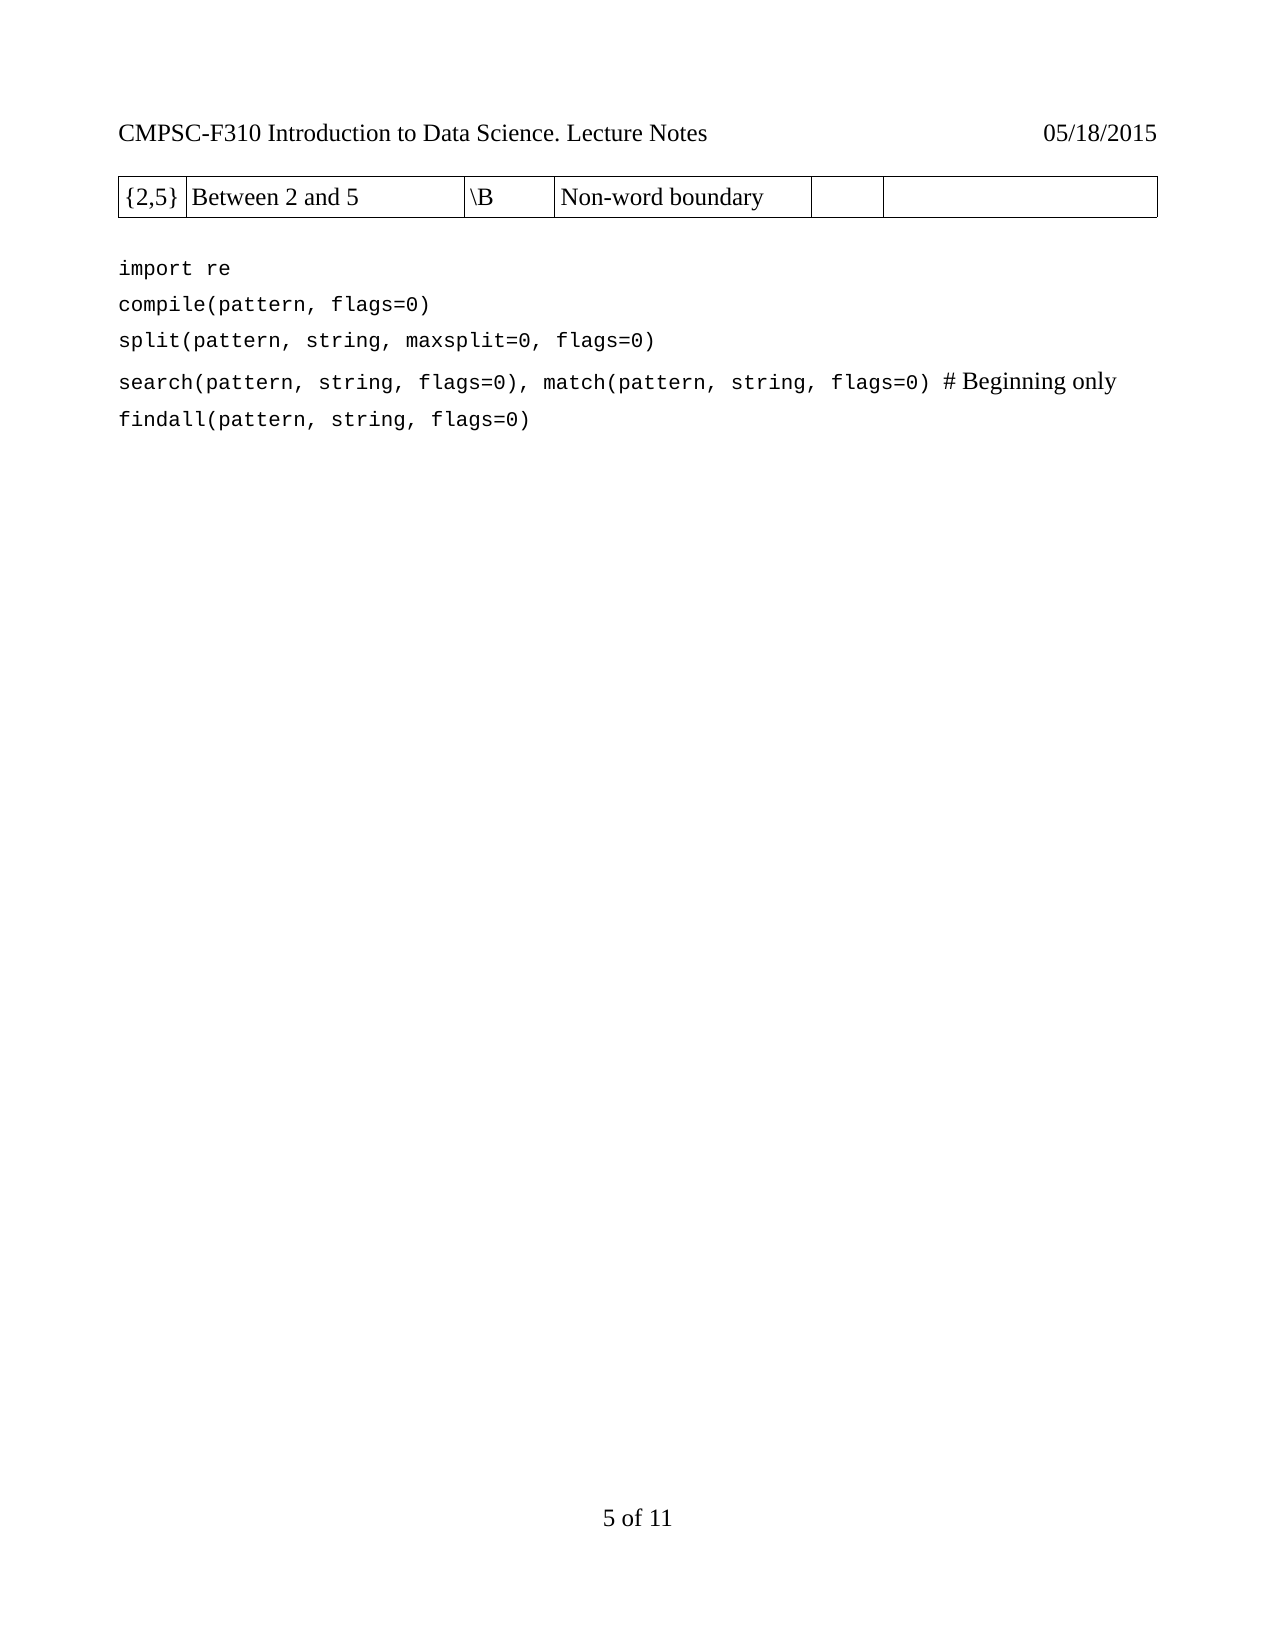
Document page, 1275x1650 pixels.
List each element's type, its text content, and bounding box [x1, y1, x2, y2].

table_cell [884, 177, 1157, 217]
table_cell Non-word boundary [555, 177, 811, 217]
table_cell [812, 177, 883, 217]
text compile(pattern, flags=0) [118, 294, 1157, 318]
table_cell {2,5} [119, 177, 186, 217]
table_cell Between 2 and 5 [187, 177, 464, 217]
text import re [118, 258, 1157, 282]
table_cell \B [465, 177, 554, 217]
text split(pattern, string, maxsplit=0, flags=0) [118, 330, 1157, 354]
text search(pattern, string, flags=0), match(pattern, string, flags=0) # Beginning only [118, 366, 1157, 396]
text findall(pattern, string, flags=0) [118, 408, 1157, 432]
